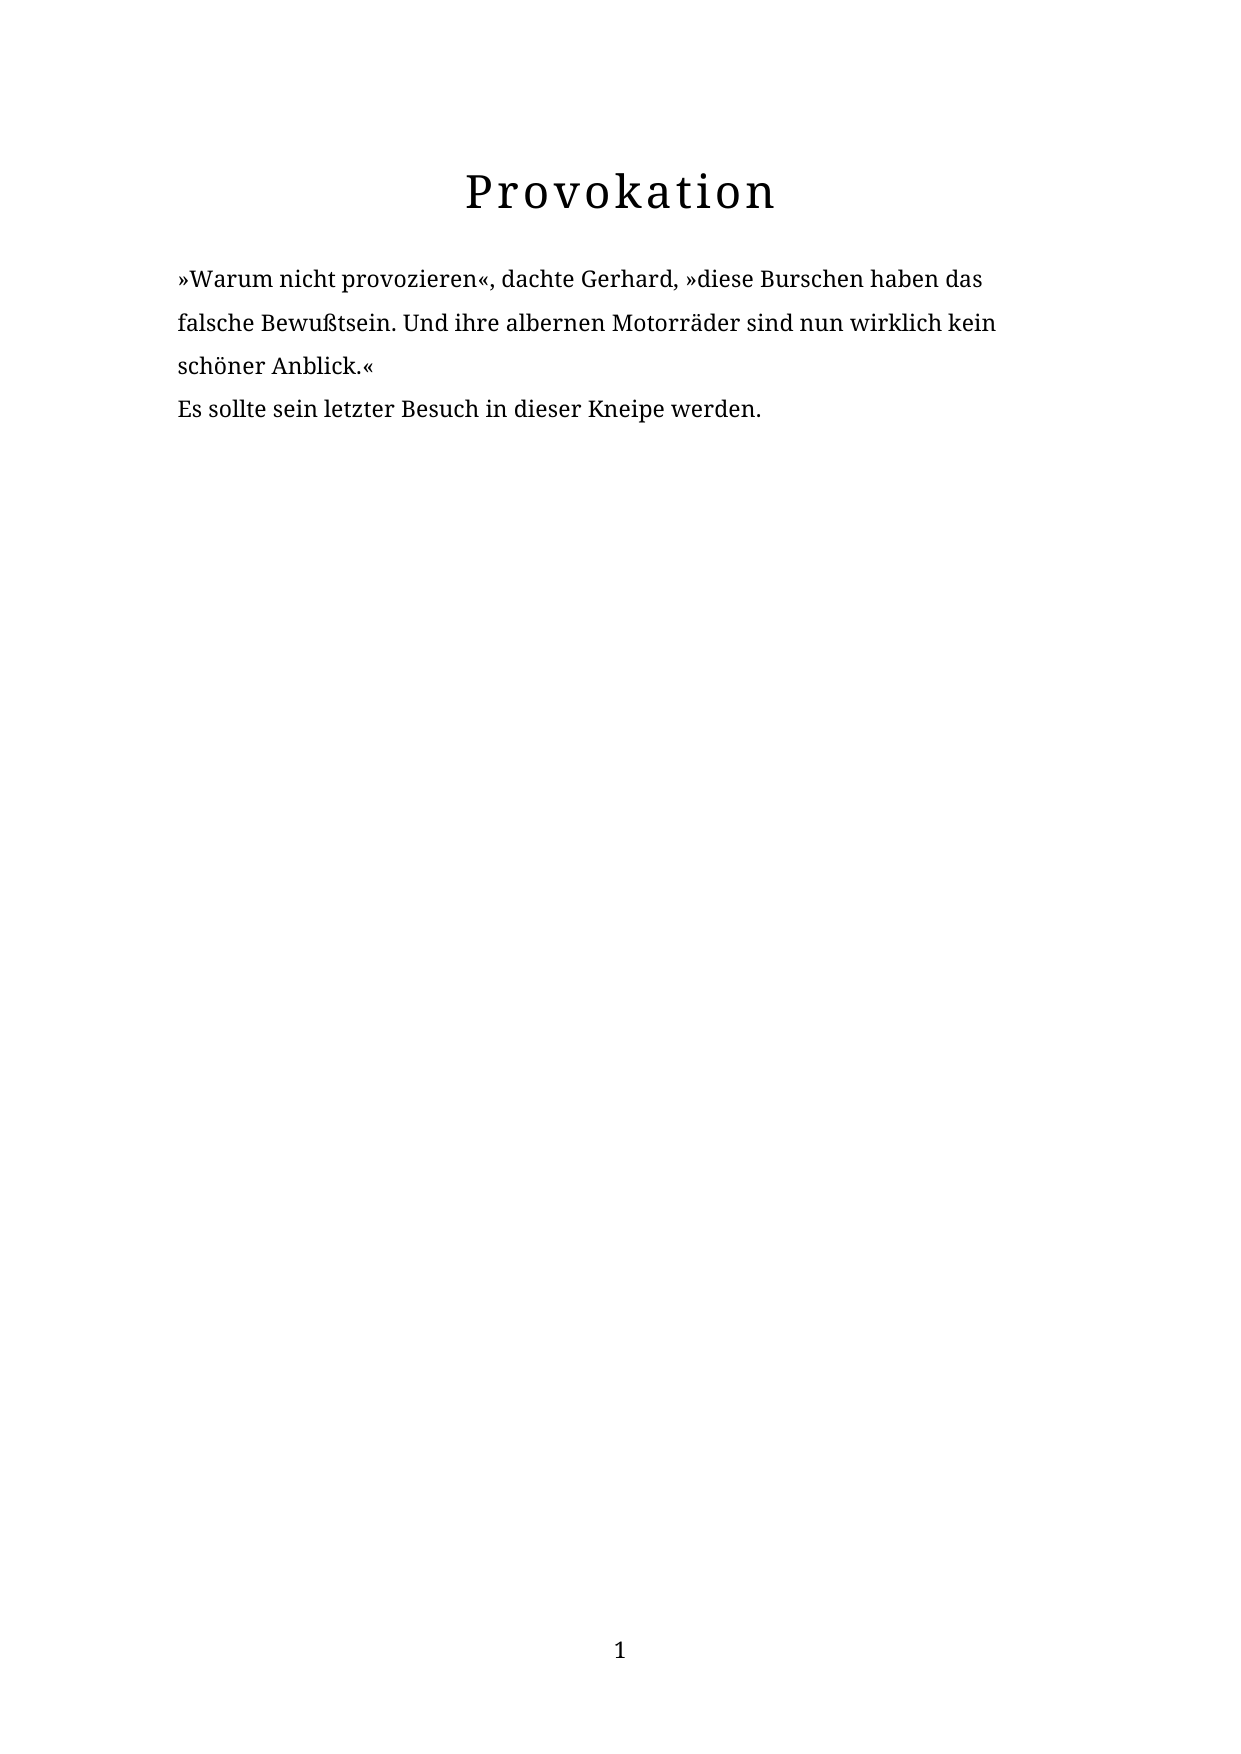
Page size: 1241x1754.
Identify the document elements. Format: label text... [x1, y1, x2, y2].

text Es sollte sein letzter Besuch in dieser Kneipe werden. [177, 381, 1063, 424]
title Provokation [177, 159, 1063, 222]
text »Warum nicht provozieren«, dachte Gerhard, »diese Burschen haben das falsche Bewußtsein. Und ihre albernen Motorräder sind nun wirklich kein schöner Anblick.« [177, 251, 1063, 381]
